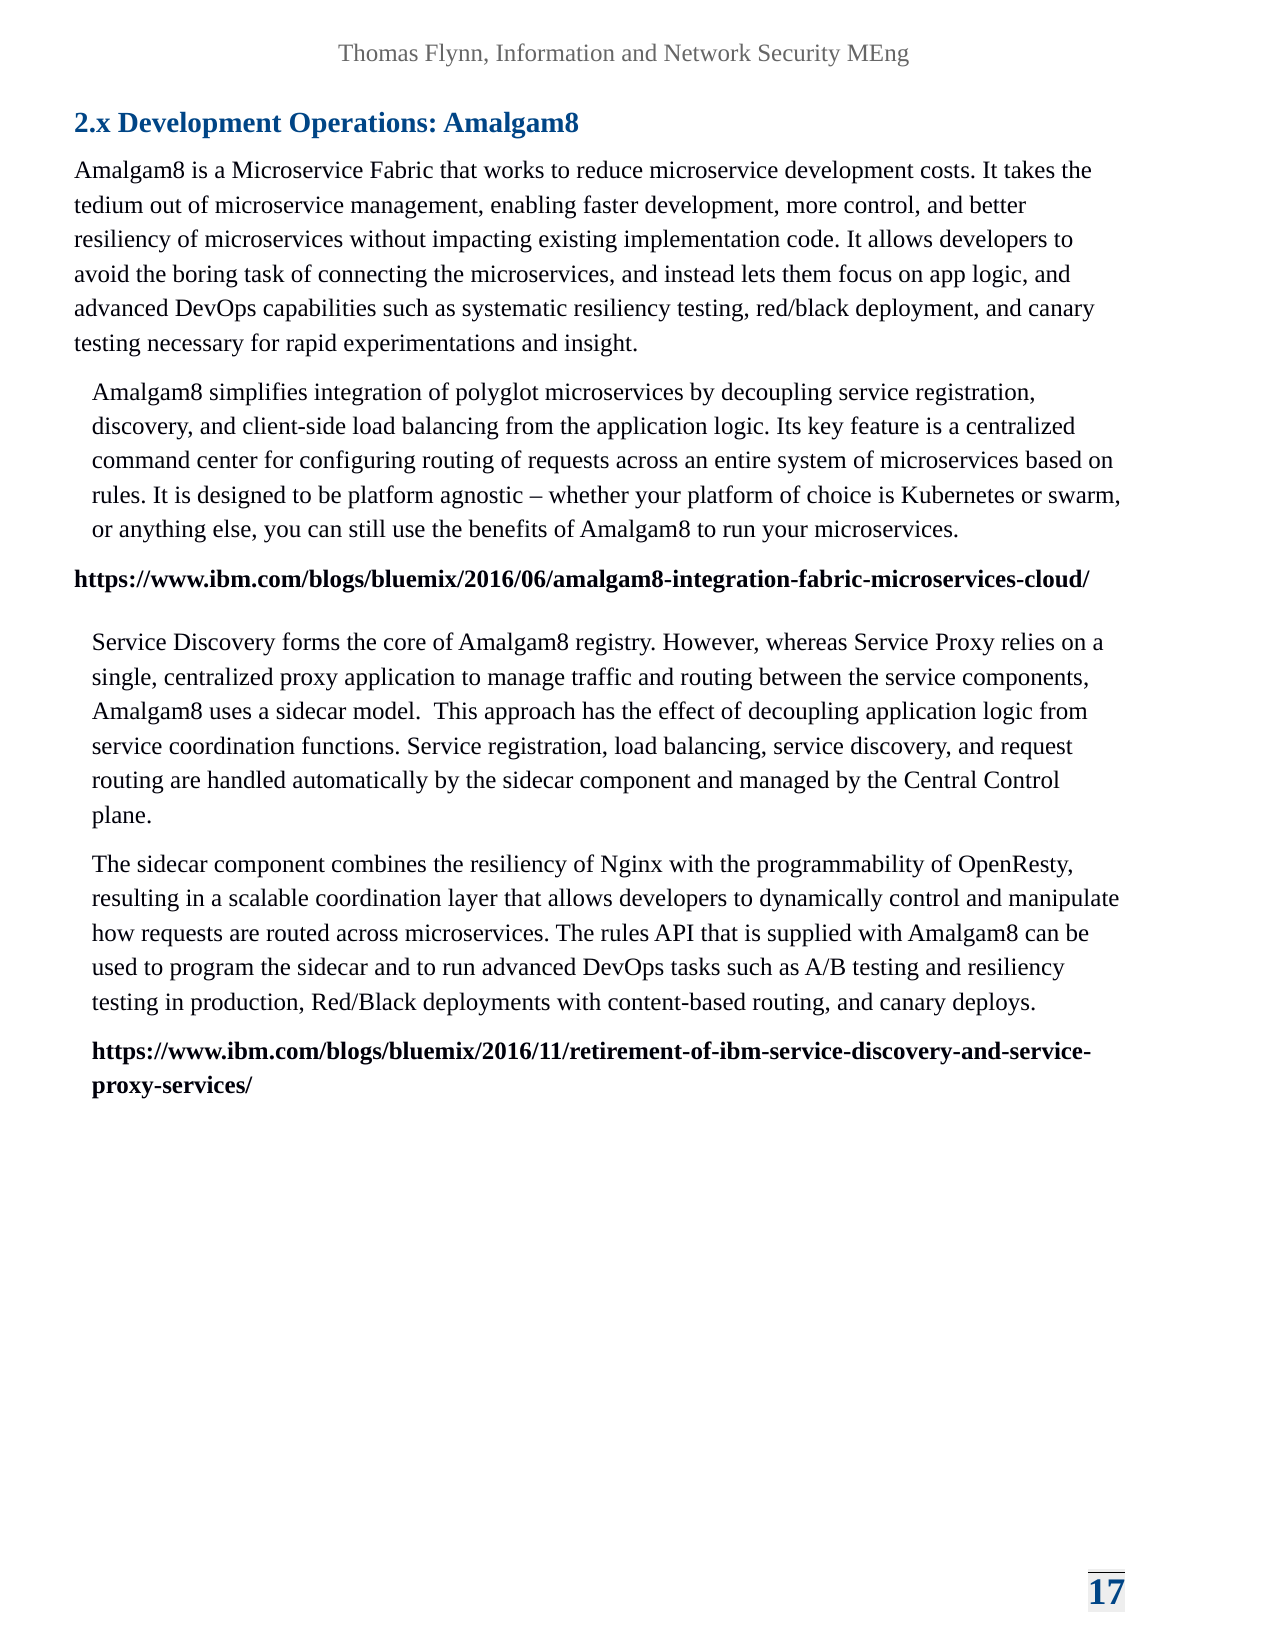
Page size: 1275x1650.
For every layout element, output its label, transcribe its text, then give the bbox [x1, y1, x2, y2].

text Service Discovery forms the core of Amalgam8 registry. However, whereas Service Proxy relies on a single, centralized proxy application to manage traffic and routing between the service components, Amalgam8 uses a sidecar model. This approach has the effect of decoupling application logic from service coordination functions. Service registration, load balancing, service discovery, and request routing are handled automatically by the sidecar component and managed by the Central Control plane. [92, 627, 1125, 828]
text https://www.ibm.com/blogs/bluemix/2016/11/retirement-of-ibm-service-discovery-and-service-proxy-services/ [92, 1036, 1125, 1099]
text https://www.ibm.com/blogs/bluemix/2016/06/amalgam8-integration-fabric-microservices-cloud/ [74, 564, 1125, 592]
text Amalgam8 is a Microservice Fabric that works to reduce microservice development costs. It takes the tedium out of microservice management, enabling faster development, more control, and better resiliency of microservices without impacting existing implementation code. It allows developers to avoid the boring task of connecting the microservices, and instead lets them focus on app logic, and advanced DevOps capabilities such as systematic resiliency testing, red/black deployment, and canary testing necessary for rapid experimentations and insight. [74, 155, 1125, 356]
text The sidecar component combines the resiliency of Nginx with the programmability of OpenResty, resulting in a scalable coordination layer that allows developers to dynamically control and manipulate how requests are routed across microservices. The rules API that is supplied with Amalgam8 can be used to program the sidecar and to run advanced DevOps tasks such as A/B testing and resiliency testing in production, Red/Black deployments with content-based routing, and canary deploys. [92, 849, 1125, 1016]
subtitle 2.x Development Operations: Amalgam8 [74, 105, 1125, 138]
text Amalgam8 simplifies integration of polyglot microservices by decoupling service registration, discovery, and client-side load balancing from the application logic. Its key feature is a centralized command center for configuring routing of requests across an entire system of microservices based on rules. It is designed to be platform agnostic – whether your platform of choice is Kubernetes or swarm, or anything else, you can still use the benefits of Amalgam8 to run your microservices. [92, 377, 1125, 543]
